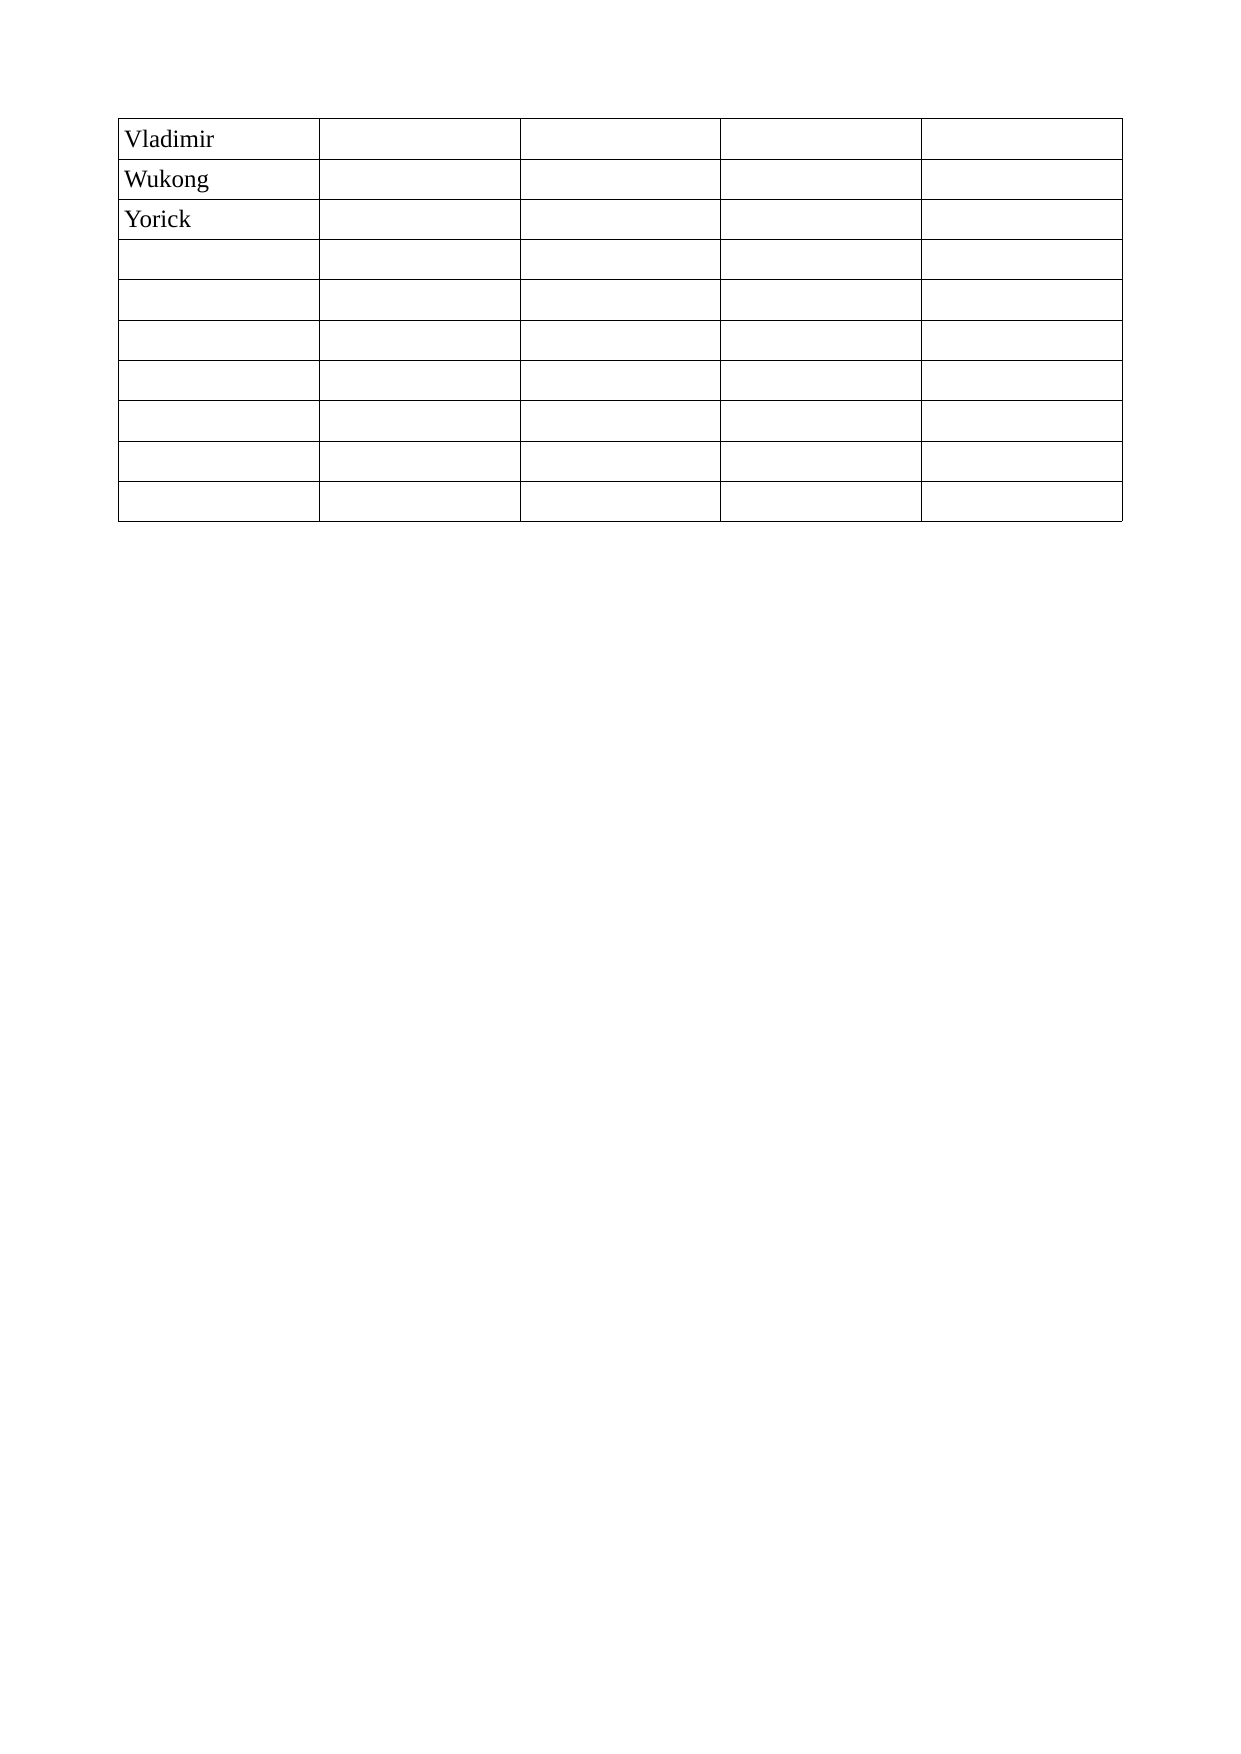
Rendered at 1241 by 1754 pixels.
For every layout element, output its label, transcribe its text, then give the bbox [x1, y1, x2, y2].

table_cell [320, 119, 520, 158]
table_cell [922, 361, 1122, 400]
table_cell [320, 321, 520, 360]
table_cell Yorick [119, 200, 319, 239]
table_cell [721, 119, 921, 158]
table_cell Wukong [119, 160, 319, 199]
table_cell [922, 442, 1122, 481]
table_cell [521, 240, 720, 279]
table_cell [721, 401, 921, 441]
table_cell [119, 442, 319, 481]
table_cell [119, 240, 319, 279]
table_cell [320, 361, 520, 400]
table_cell [521, 482, 720, 521]
table_cell [119, 321, 319, 360]
table_cell [721, 442, 921, 481]
table_cell [320, 200, 520, 239]
table_cell [922, 321, 1122, 360]
table_cell [521, 200, 720, 239]
table_cell [721, 280, 921, 320]
table_cell [521, 442, 720, 481]
table_cell [320, 160, 520, 199]
table_cell [119, 280, 319, 320]
table_cell [721, 160, 921, 199]
table_cell [320, 401, 520, 441]
table_cell [922, 160, 1122, 199]
table_cell [922, 280, 1122, 320]
table_cell [119, 361, 319, 400]
table_cell [521, 280, 720, 320]
table_cell [721, 240, 921, 279]
table_cell [320, 280, 520, 320]
table_cell [721, 361, 921, 400]
table_cell [922, 482, 1122, 521]
table_cell [922, 240, 1122, 279]
table_cell Vladimir [119, 119, 319, 158]
table_cell [721, 321, 921, 360]
table_cell [119, 482, 319, 521]
table_cell [922, 119, 1122, 158]
table_cell [320, 442, 520, 481]
table_cell [320, 482, 520, 521]
table_cell [922, 200, 1122, 239]
table_cell [521, 160, 720, 199]
table_cell [119, 401, 319, 441]
table_cell [320, 240, 520, 279]
table_cell [922, 401, 1122, 441]
table_cell [521, 119, 720, 158]
table_cell [721, 200, 921, 239]
table_cell [721, 482, 921, 521]
table_cell [521, 361, 720, 400]
table_cell [521, 401, 720, 441]
table_cell [521, 321, 720, 360]
